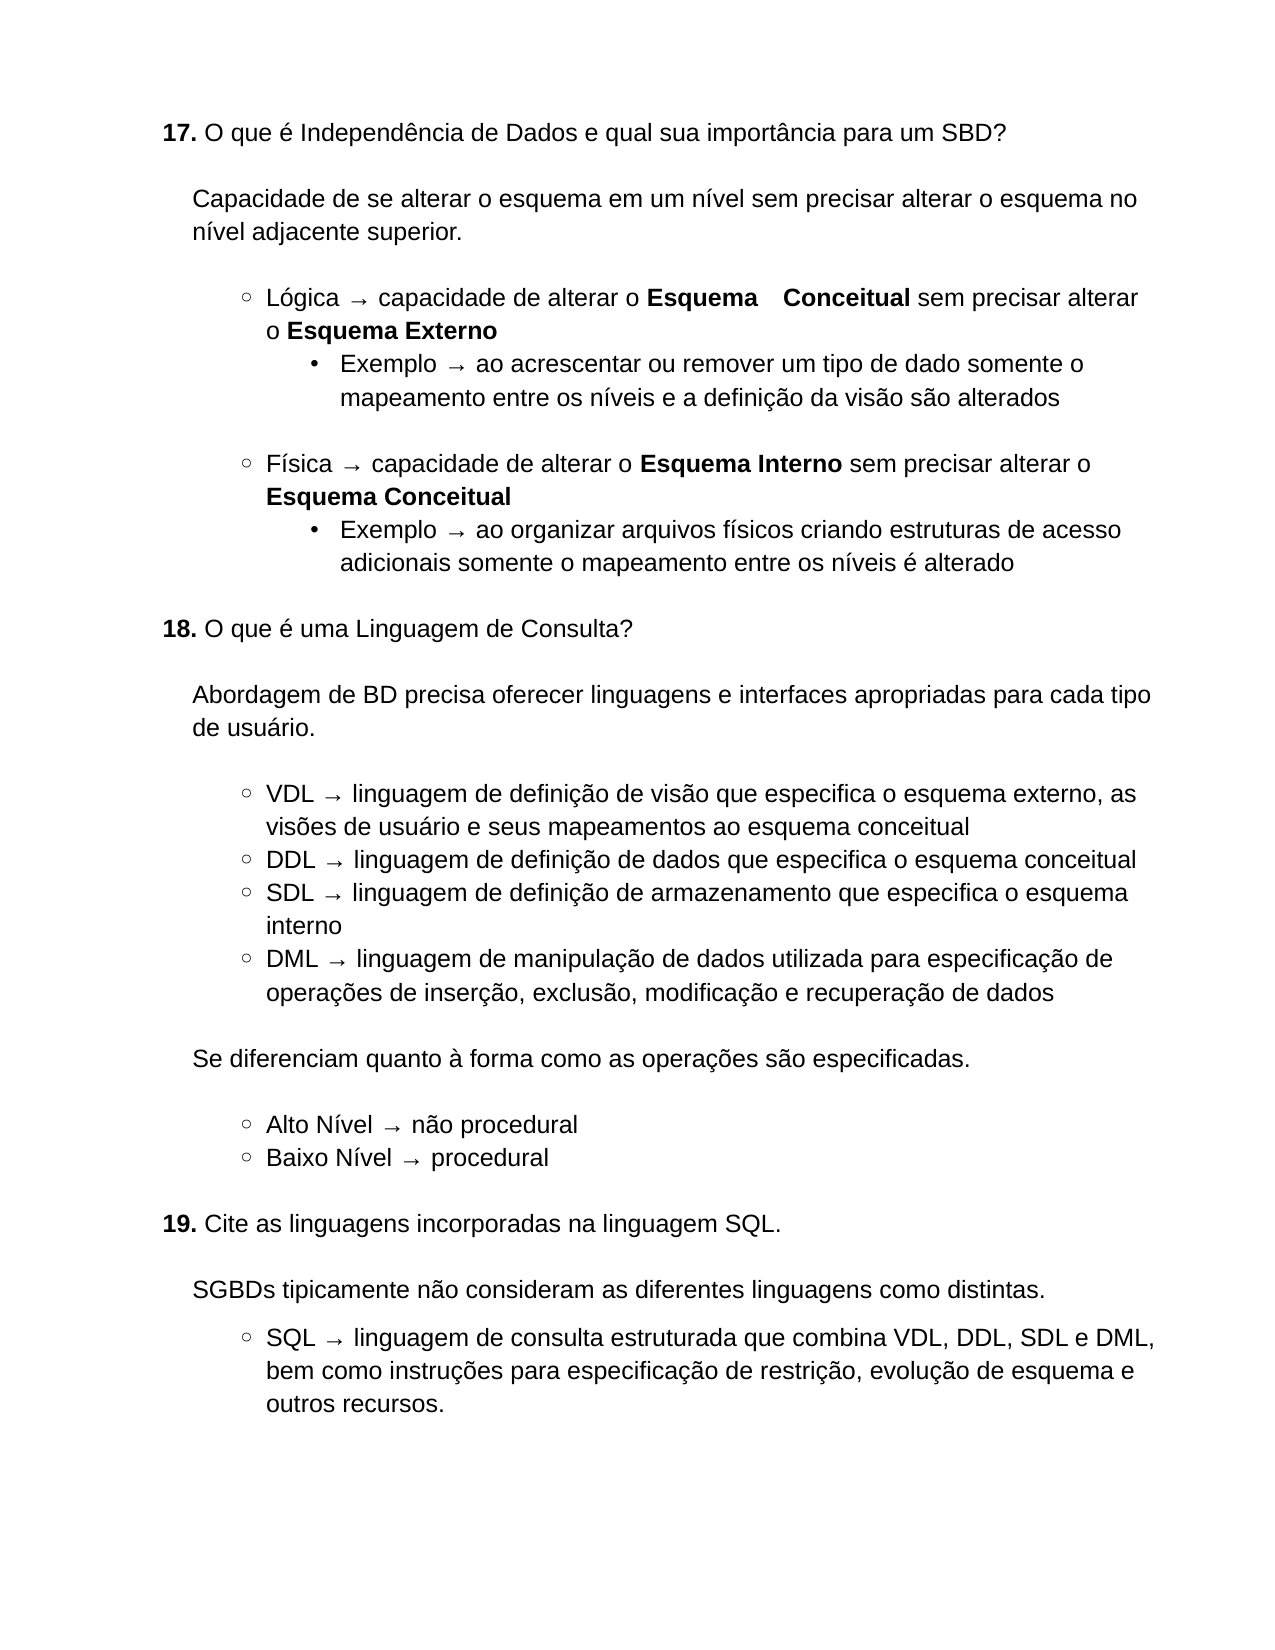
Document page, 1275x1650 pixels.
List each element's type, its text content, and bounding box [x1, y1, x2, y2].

list Abordagem de BD precisa oferecer linguagens e interfaces apropriadas para cada tipo de usuário. [162, 680, 1157, 775]
list Capacidade de se alterar o esquema em um nível sem precisar alterar o esquema no nível adjacente superior. [162, 151, 1157, 279]
list Cite as linguagens incorporadas na linguagem SQL. SGBDs tipicamente não consideram as diferentes linguagens como distintas. [162, 1209, 1157, 1304]
list SDL → linguagem de definição de armazenamento que especifica o esquema interno [236, 878, 1157, 940]
list DML → linguagem de manipulação de dados utilizada para especificação de operações de inserção, exclusão, modificação e recuperação de dados [236, 944, 1157, 1039]
list Lógica → capacidade de alterar o Esquema Conceitual sem precisar alterar o Esquema Externo [236, 283, 1157, 345]
list Física → capacidade de alterar o Esquema Interno sem precisar alterar o Esquema Conceitual [236, 448, 1157, 510]
list Alto Nível → não procedural [236, 1109, 1157, 1138]
list DDL → linguagem de definição de dados que especifica o esquema conceitual [236, 845, 1157, 874]
list O que é Independência de Dados e qual sua importância para um SBD? [162, 118, 1157, 147]
list Baixo Nível → procedural [236, 1143, 1157, 1204]
list Se diferenciam quanto à forma como as operações são especificadas. [162, 1043, 1157, 1072]
list O que é uma Linguagem de Consulta? [162, 614, 1157, 643]
list Exemplo → ao organizar arquivos físicos criando estruturas de acesso adicionais somente o mapeamento entre os níveis é alterado [310, 515, 1157, 609]
list Exemplo → ao acrescentar ou remover um tipo de dado somente o mapeamento entre os níveis e a definição da visão são alterados [310, 349, 1157, 444]
list SQL → linguagem de consulta estruturada que combina VDL, DDL, SDL e DML, bem como instruções para especificação de restrição, evolução de esquema e outros recursos. [236, 1322, 1157, 1417]
list VDL → linguagem de definição de visão que especifica o esquema externo, as visões de usuário e seus mapeamentos ao esquema conceitual [236, 779, 1157, 841]
